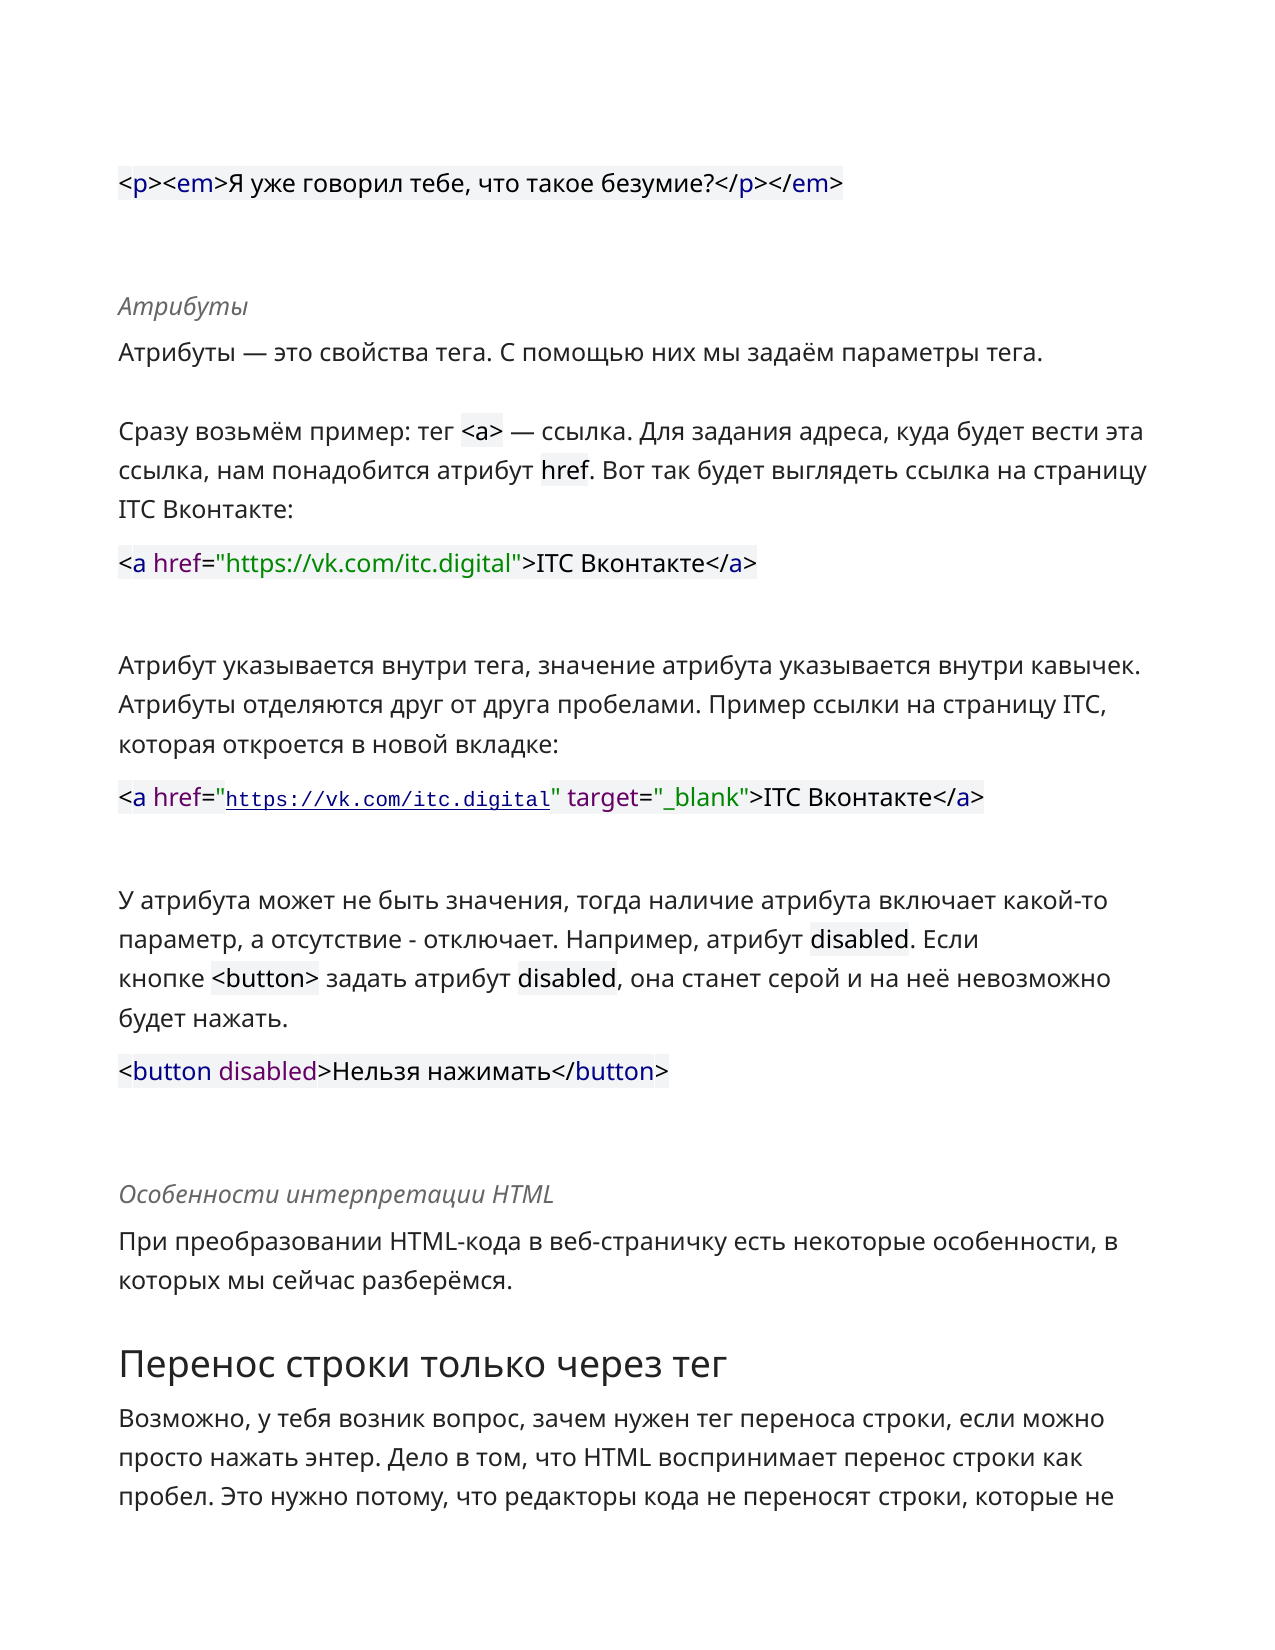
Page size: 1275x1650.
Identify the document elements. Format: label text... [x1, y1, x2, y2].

text Возможно, у тебя возник вопрос, зачем нужен тег переноса строки, если можно просто нажать энтер. Дело в том, что HTML воспринимает перенос строки как пробел. Это нужно потому, что редакторы кода не переносят﻿ строки, которые не [118, 1401, 1157, 1516]
text Атрибуты — это свойства тега. С помощью них мы задаём параметры тега. Сразу возьмём пример: тег <a> — ссылка. Для задания адреса, куда будет вести эта ссылка, нам понадобится атрибут href. Вот так будет выглядеть ссылка на страницу ITC Вконтакте: [118, 335, 1157, 526]
text <a href="https://vk.com/itc.digital">ITC Вконтакте</a> [118, 545, 1157, 579]
text Атрибут указывается внутри тега, значение атрибута указывается внутри кавычек. Атрибуты отделяются друг от друга пробелами. Пример ссылки на страницу ITC, которая откроется в новой вкладке: [118, 609, 1157, 760]
text <a href="https://vk.com/itc.digital" target="_blank">ITC Вконтакте</a> [118, 780, 1157, 814]
text <button disabled>Нельзя нажимать</button> [118, 1054, 1157, 1088]
subtitle Атрибуты [118, 288, 1157, 322]
subtitle Особенности интерпретации HTML [118, 1177, 1157, 1211]
subtitle Перенос строки только через тег [118, 1337, 1157, 1388]
text У атрибута может не быть значения, тогда наличие атрибута включает какой-то параметр, а отсутствие - отключает. Например, атрибут disabled. Если кнопке <button> задать атрибут disabled, она станет серой и на неё невозможно будет нажать. [118, 844, 1157, 1034]
text <p><em>Я уже говорил тебе, что такое безумие?</p></em> [118, 166, 1157, 200]
text При преобразовании HTML-кода в веб-страничку есть некоторые особенности, в которых мы сейчас разберёмся. [118, 1223, 1157, 1296]
